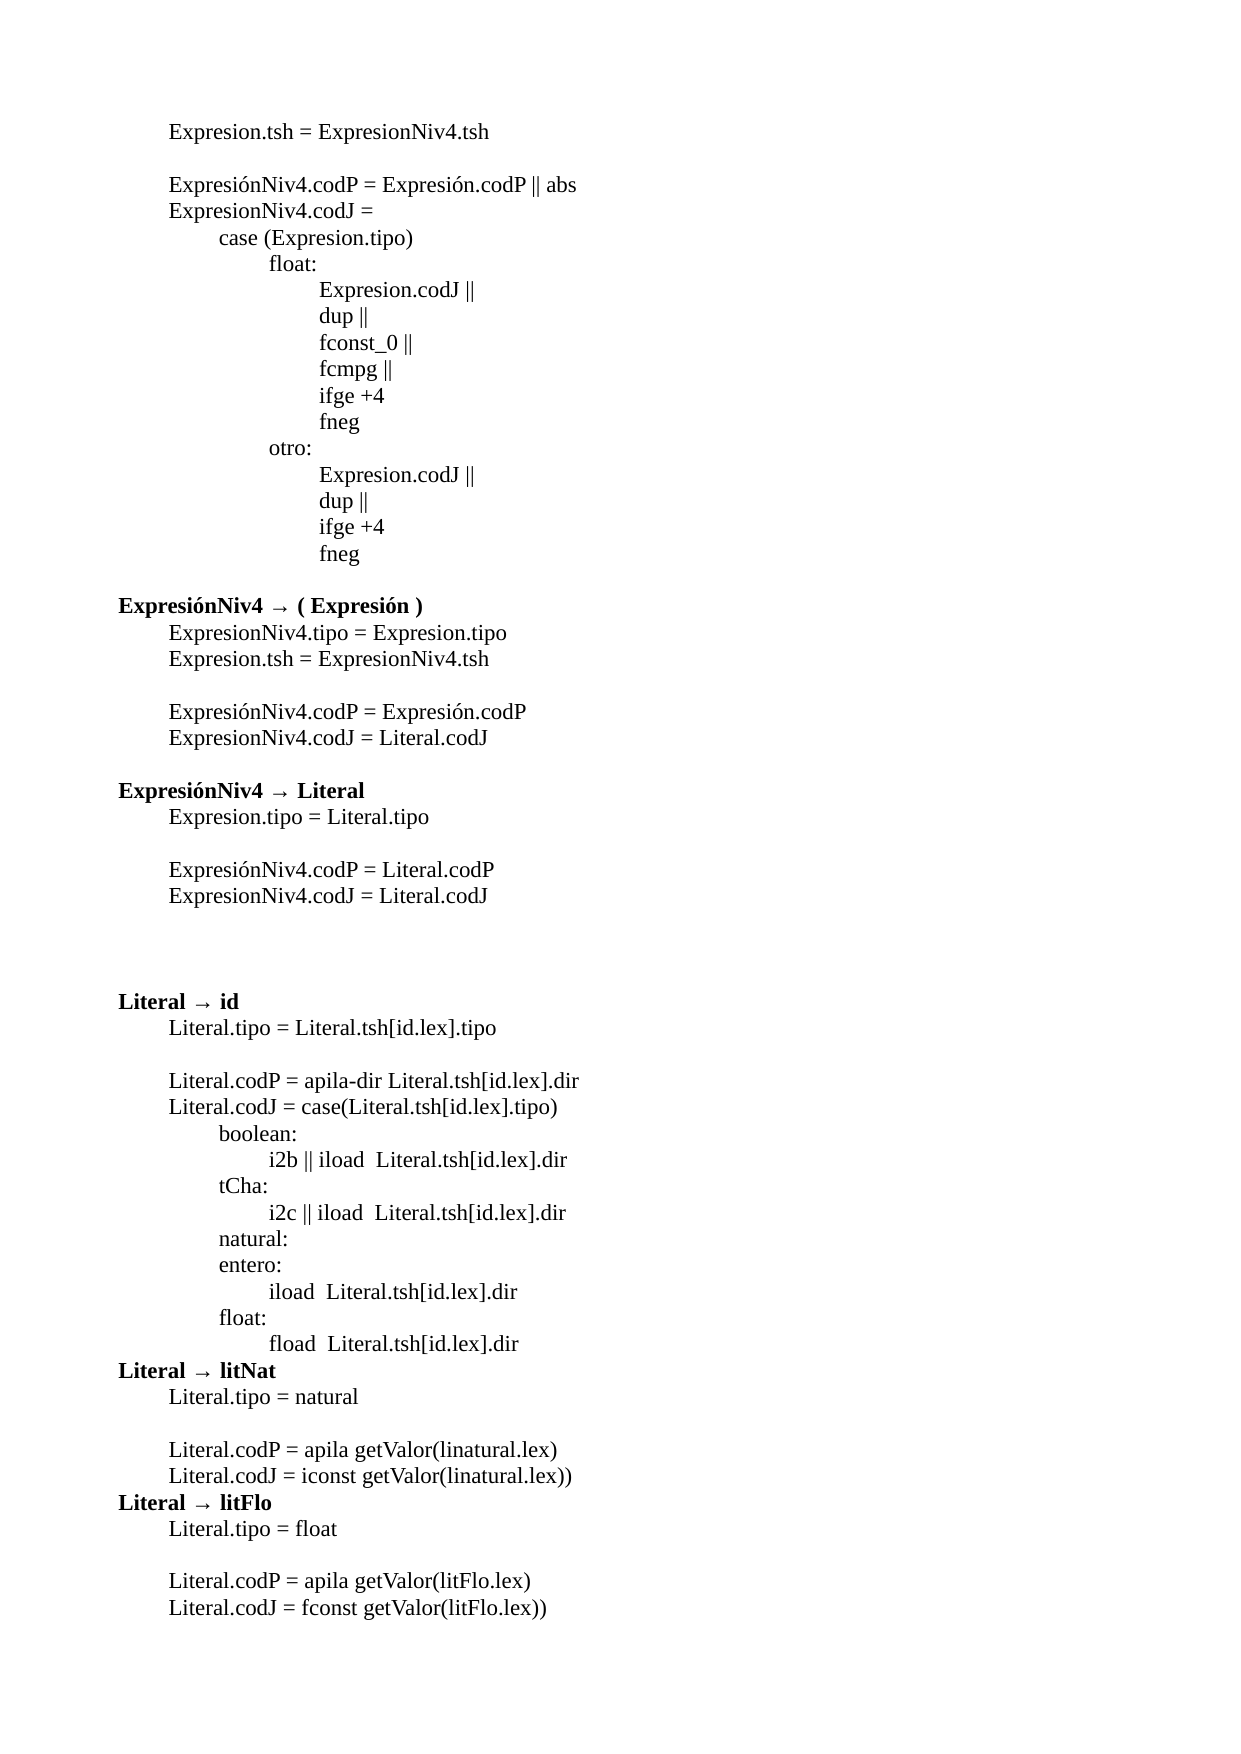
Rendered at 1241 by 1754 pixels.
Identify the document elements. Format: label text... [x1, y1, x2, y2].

text ExpresiónNiv4 → Literal [118, 777, 1122, 803]
text ExpresiónNiv4.codP = Literal.codP [118, 856, 1122, 882]
text ExpresiónNiv4.codP = Expresión.codP || abs [118, 171, 1122, 197]
text Literal.codJ = fconst getValor(litFlo.lex)) [118, 1594, 1122, 1620]
text Expresion.codJ || [118, 276, 1122, 303]
text Literal.tipo = float [118, 1515, 1122, 1541]
text Literal.codJ = case(Literal.tsh[id.lex].tipo) [118, 1093, 1122, 1119]
text Expresion.tipo = Literal.tipo [118, 803, 1122, 830]
text i2b || iload Literal.tsh[id.lex].dir [118, 1146, 1122, 1172]
text ExpresionNiv4.codJ = Literal.codJ [118, 724, 1122, 751]
text Literal → litNat [118, 1357, 1122, 1383]
text Expresion.tsh = ExpresionNiv4.tsh [118, 118, 1122, 144]
text Literal.codP = apila-dir Literal.tsh[id.lex].dir [118, 1067, 1122, 1093]
text entero: [118, 1251, 1122, 1278]
text boolean: [118, 1119, 1122, 1146]
text fcmpg || [118, 355, 1122, 382]
text i2c || iload Literal.tsh[id.lex].dir [118, 1199, 1122, 1225]
text Literal.codJ = iconst getValor(linatural.lex)) [118, 1462, 1122, 1488]
text dup || [118, 303, 1122, 329]
text natural: [118, 1225, 1122, 1251]
text ExpresionNiv4.codJ = Literal.codJ [118, 882, 1122, 909]
text iload Literal.tsh[id.lex].dir [118, 1278, 1122, 1304]
text Literal.tipo = natural [118, 1383, 1122, 1409]
text dup || [118, 487, 1122, 513]
text ExpresionNiv4.tipo = Expresion.tipo [118, 619, 1122, 645]
text Literal → litFlo [118, 1488, 1122, 1515]
text fconst_0 || [118, 329, 1122, 355]
text Literal.tipo = Literal.tsh[id.lex].tipo [118, 1014, 1122, 1041]
text float: [118, 250, 1122, 276]
text ExpresiónNiv4.codP = Expresión.codP [118, 698, 1122, 724]
text Expresion.codJ || [118, 461, 1122, 487]
text ExpresiónNiv4 → ( Expresión ) [118, 592, 1122, 619]
text Literal → id [118, 988, 1122, 1014]
text fload Literal.tsh[id.lex].dir [118, 1330, 1122, 1357]
text case (Expresion.tipo) [118, 223, 1122, 250]
text otro: [118, 434, 1122, 461]
text Literal.codP = apila getValor(linatural.lex) [118, 1436, 1122, 1462]
text fneg [118, 540, 1122, 566]
text ifge +4 [118, 382, 1122, 408]
text Expresion.tsh = ExpresionNiv4.tsh [118, 645, 1122, 672]
text ExpresionNiv4.codJ = [118, 197, 1122, 223]
text float: [118, 1304, 1122, 1330]
text Literal.codP = apila getValor(litFlo.lex) [118, 1568, 1122, 1594]
text ifge +4 [118, 513, 1122, 540]
text fneg [118, 408, 1122, 434]
text tCha: [118, 1172, 1122, 1199]
